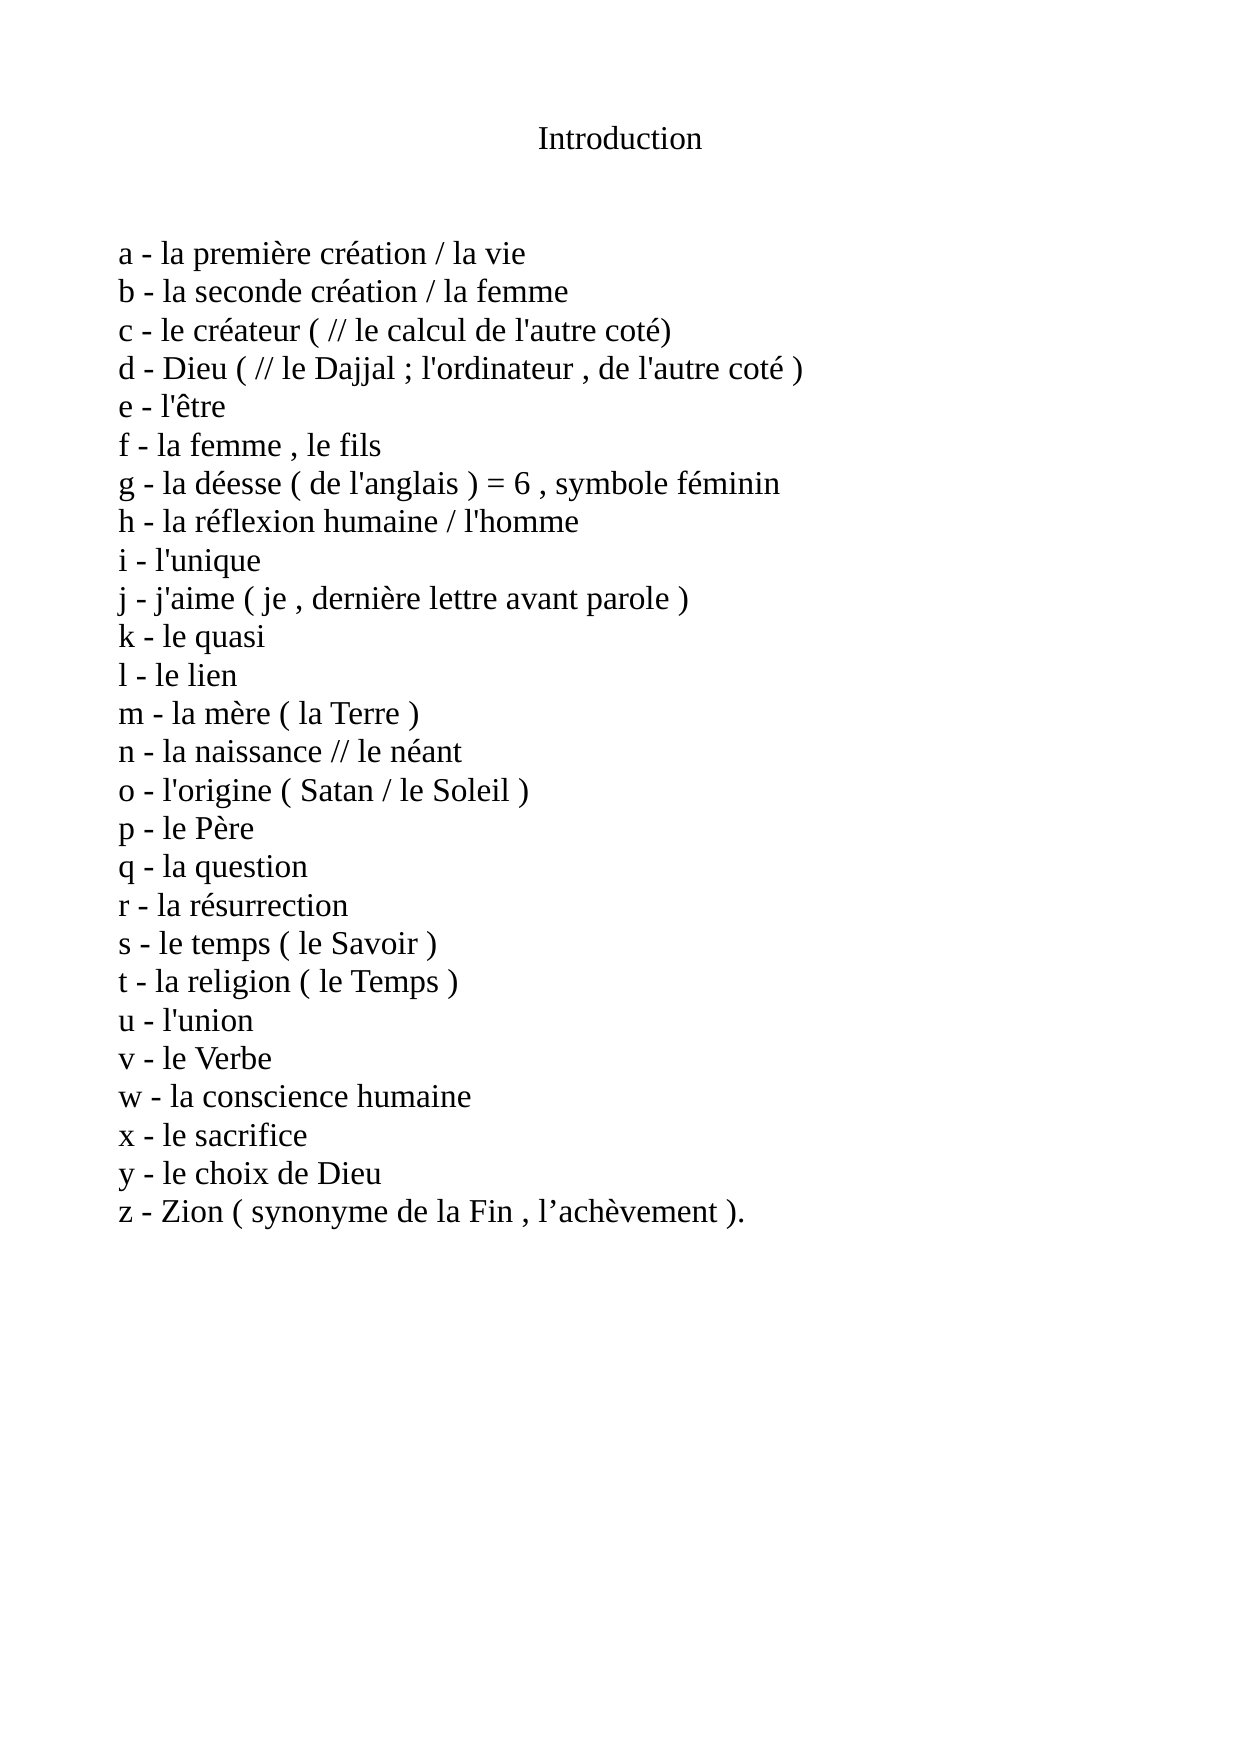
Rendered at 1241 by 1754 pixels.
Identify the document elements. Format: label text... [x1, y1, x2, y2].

text y - le choix de Dieu [118, 1153, 1122, 1191]
text x - le sacrifice [118, 1115, 1122, 1153]
text b - la seconde création / la femme [118, 271, 1122, 310]
text e - l'être [118, 386, 1122, 425]
text r - la résurrection [118, 885, 1122, 923]
text h - la réflexion humaine / l'homme [118, 501, 1122, 540]
text s - le temps ( le Savoir ) [118, 923, 1122, 961]
text l - le lien [118, 655, 1122, 693]
text a - la première création / la vie [118, 233, 1122, 271]
text o - l'origine ( Satan / le Soleil ) [118, 770, 1122, 808]
text m - la mère ( la Terre ) [118, 693, 1122, 731]
text z - Zion ( synonyme de la Fin , l’achèvement ). [118, 1191, 1122, 1230]
text k - le quasi [118, 616, 1122, 655]
text d - Dieu ( // le Dajjal ; l'ordinateur , de l'autre coté ) [118, 348, 1122, 386]
text c - le créateur ( // le calcul de l'autre coté) [118, 310, 1122, 348]
text w - la conscience humaine [118, 1076, 1122, 1115]
text n - la naissance // le néant [118, 731, 1122, 770]
text t - la religion ( le Temps ) [118, 961, 1122, 1000]
text f - la femme , le fils [118, 425, 1122, 463]
text j - j'aime ( je , dernière lettre avant parole ) [118, 578, 1122, 616]
text Introduction [118, 118, 1122, 156]
text p - le Père [118, 808, 1122, 846]
text i - l'unique [118, 540, 1122, 578]
text g - la déesse ( de l'anglais ) = 6 , symbole féminin [118, 463, 1122, 501]
text q - la question [118, 846, 1122, 885]
text v - le Verbe [118, 1038, 1122, 1076]
text u - l'union [118, 1000, 1122, 1038]
